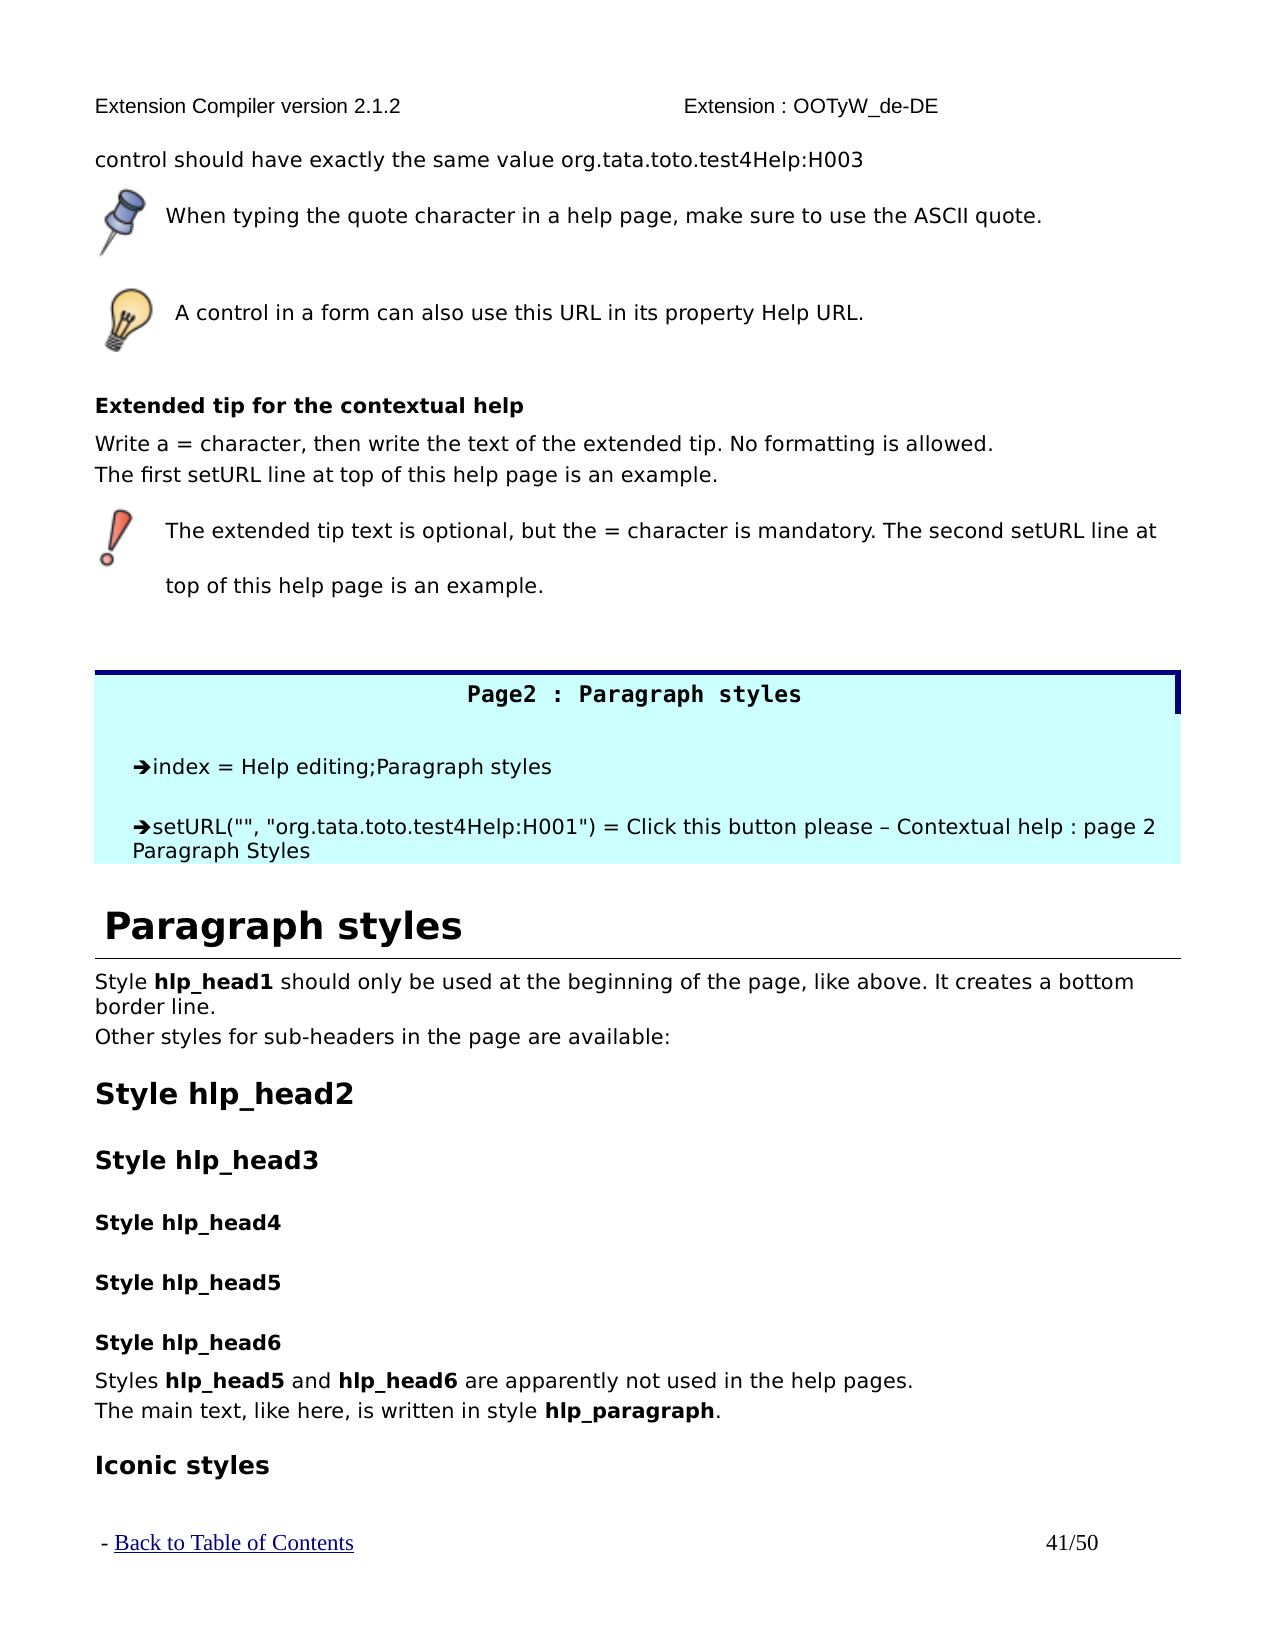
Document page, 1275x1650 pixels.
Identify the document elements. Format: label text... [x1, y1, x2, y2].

text Style hlp_head6 [94, 1331, 1181, 1355]
text The main text, like here, is written in style hlp_paragraph. [94, 1399, 1181, 1423]
text Paragraph styles [94, 895, 1181, 958]
text Page2 : Paragraph styles [94, 671, 1175, 714]
picture [95, 187, 151, 259]
text control should have exactly the same value org.tata.toto.test4Help:H003 [94, 147, 1181, 172]
list setURL("", "org.tata.toto.test4Help:H001") = Click this button please – Contextual help : page 2 Paragraph Styles [94, 815, 1181, 864]
list A control in a form can also use this URL in its property Help URL. [94, 283, 1181, 358]
text The first setURL line at top of this help page is an example. [94, 462, 1181, 487]
text Other styles for sub-headers in the page are available: [94, 1025, 1181, 1049]
text Write a = character, then write the text of the extended tip. No formatting is allowed. [94, 432, 1181, 457]
text Iconic styles [94, 1451, 1181, 1480]
text Style hlp_head3 [94, 1146, 1181, 1175]
text Style hlp_head4 [94, 1211, 1181, 1235]
text Extended tip for the contextual help [94, 394, 1181, 419]
list When typing the quote character in a help page, make sure to use the ASCII quote. [151, 187, 1181, 259]
text Style hlp_head5 [94, 1271, 1181, 1295]
list The extended tip text is optional, but the = character is mandatory. The second setURL line at top of this help page is an example. [94, 502, 1181, 599]
picture [95, 502, 138, 574]
list index = Help editing;Paragraph styles [94, 755, 1181, 779]
text Style hlp_head2 [94, 1077, 1181, 1111]
picture [95, 284, 163, 357]
text Styles hlp_head5 and hlp_head6 are apparently not used in the help pages. [94, 1369, 1181, 1393]
text Style hlp_head1 should only be used at the beginning of the page, like above. It creates a bottom border line. [94, 970, 1181, 1019]
